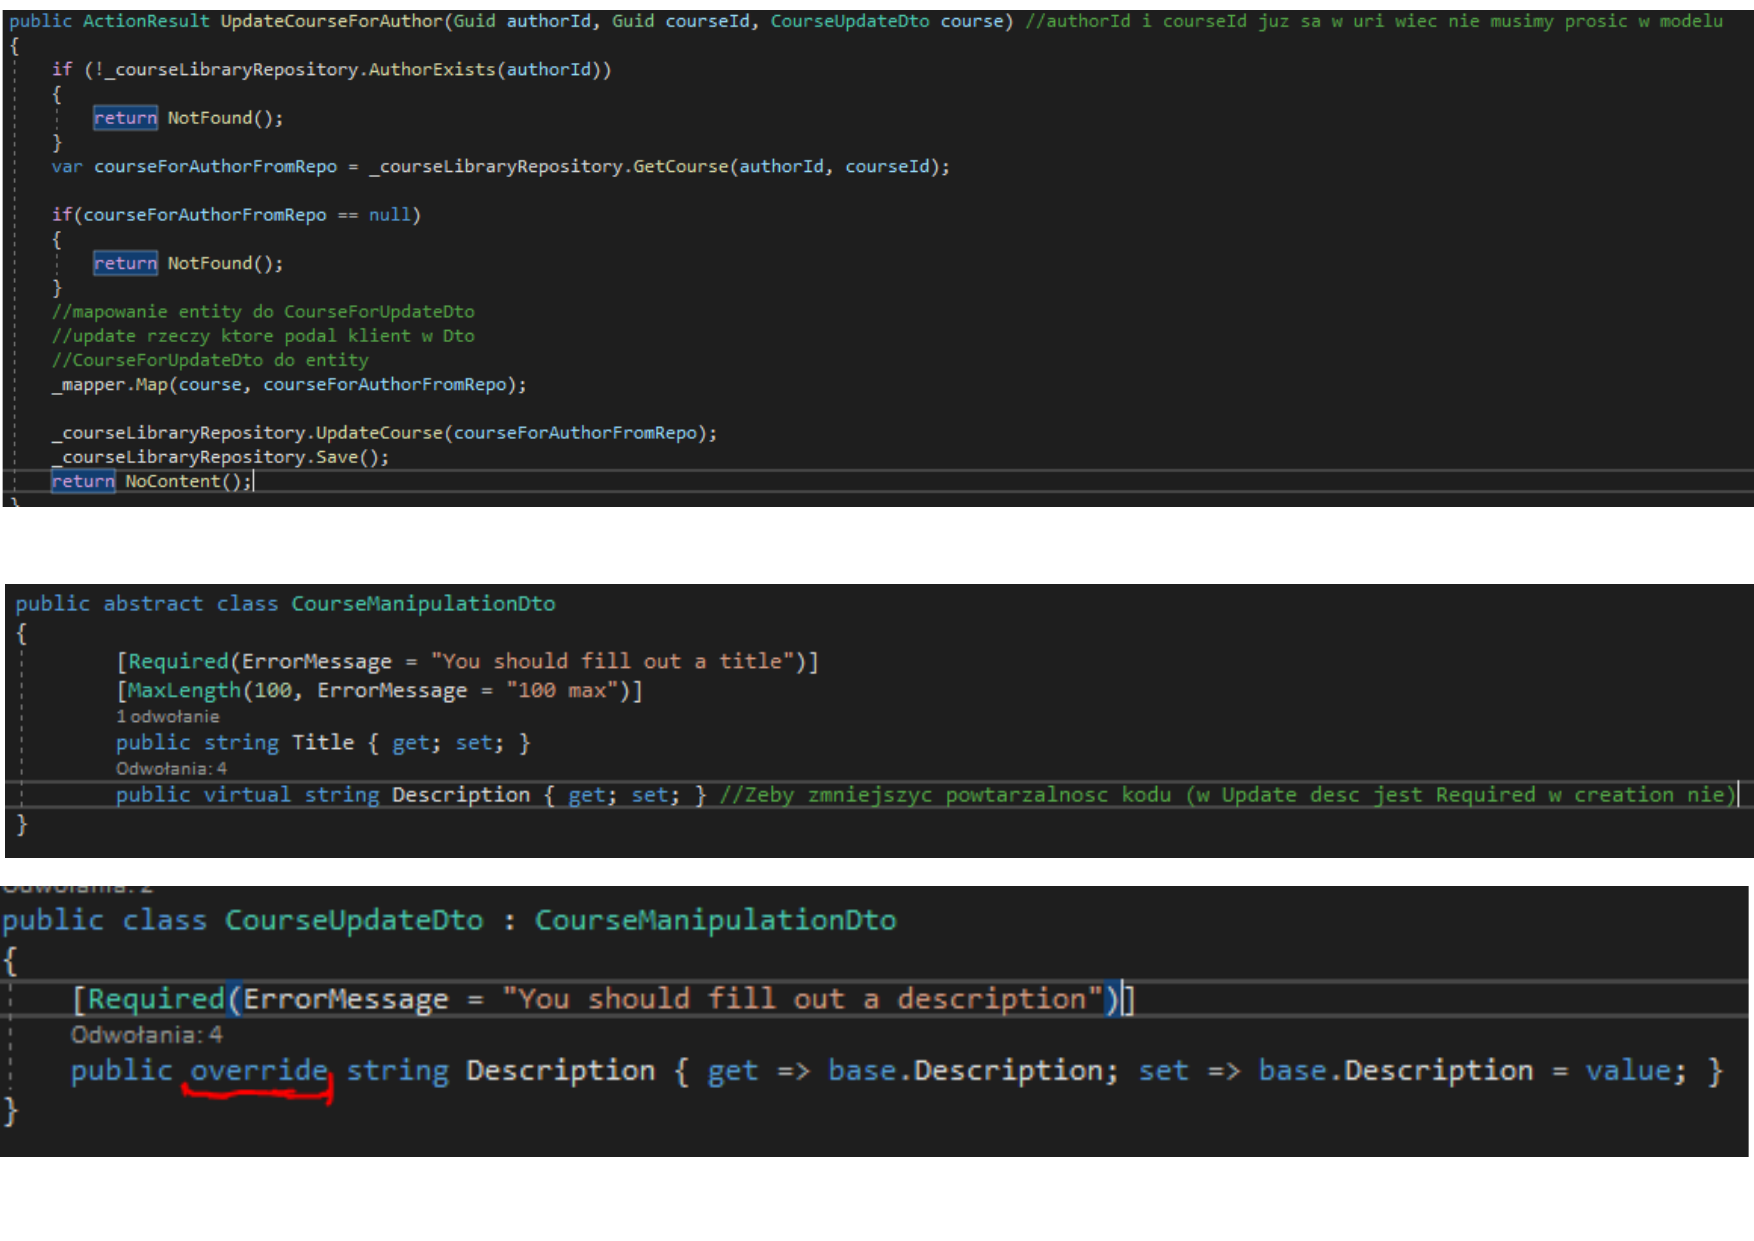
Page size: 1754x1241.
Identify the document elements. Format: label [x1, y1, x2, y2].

picture [0, 886, 1749, 1157]
picture [2, 10, 1754, 507]
picture [5, 584, 1754, 858]
